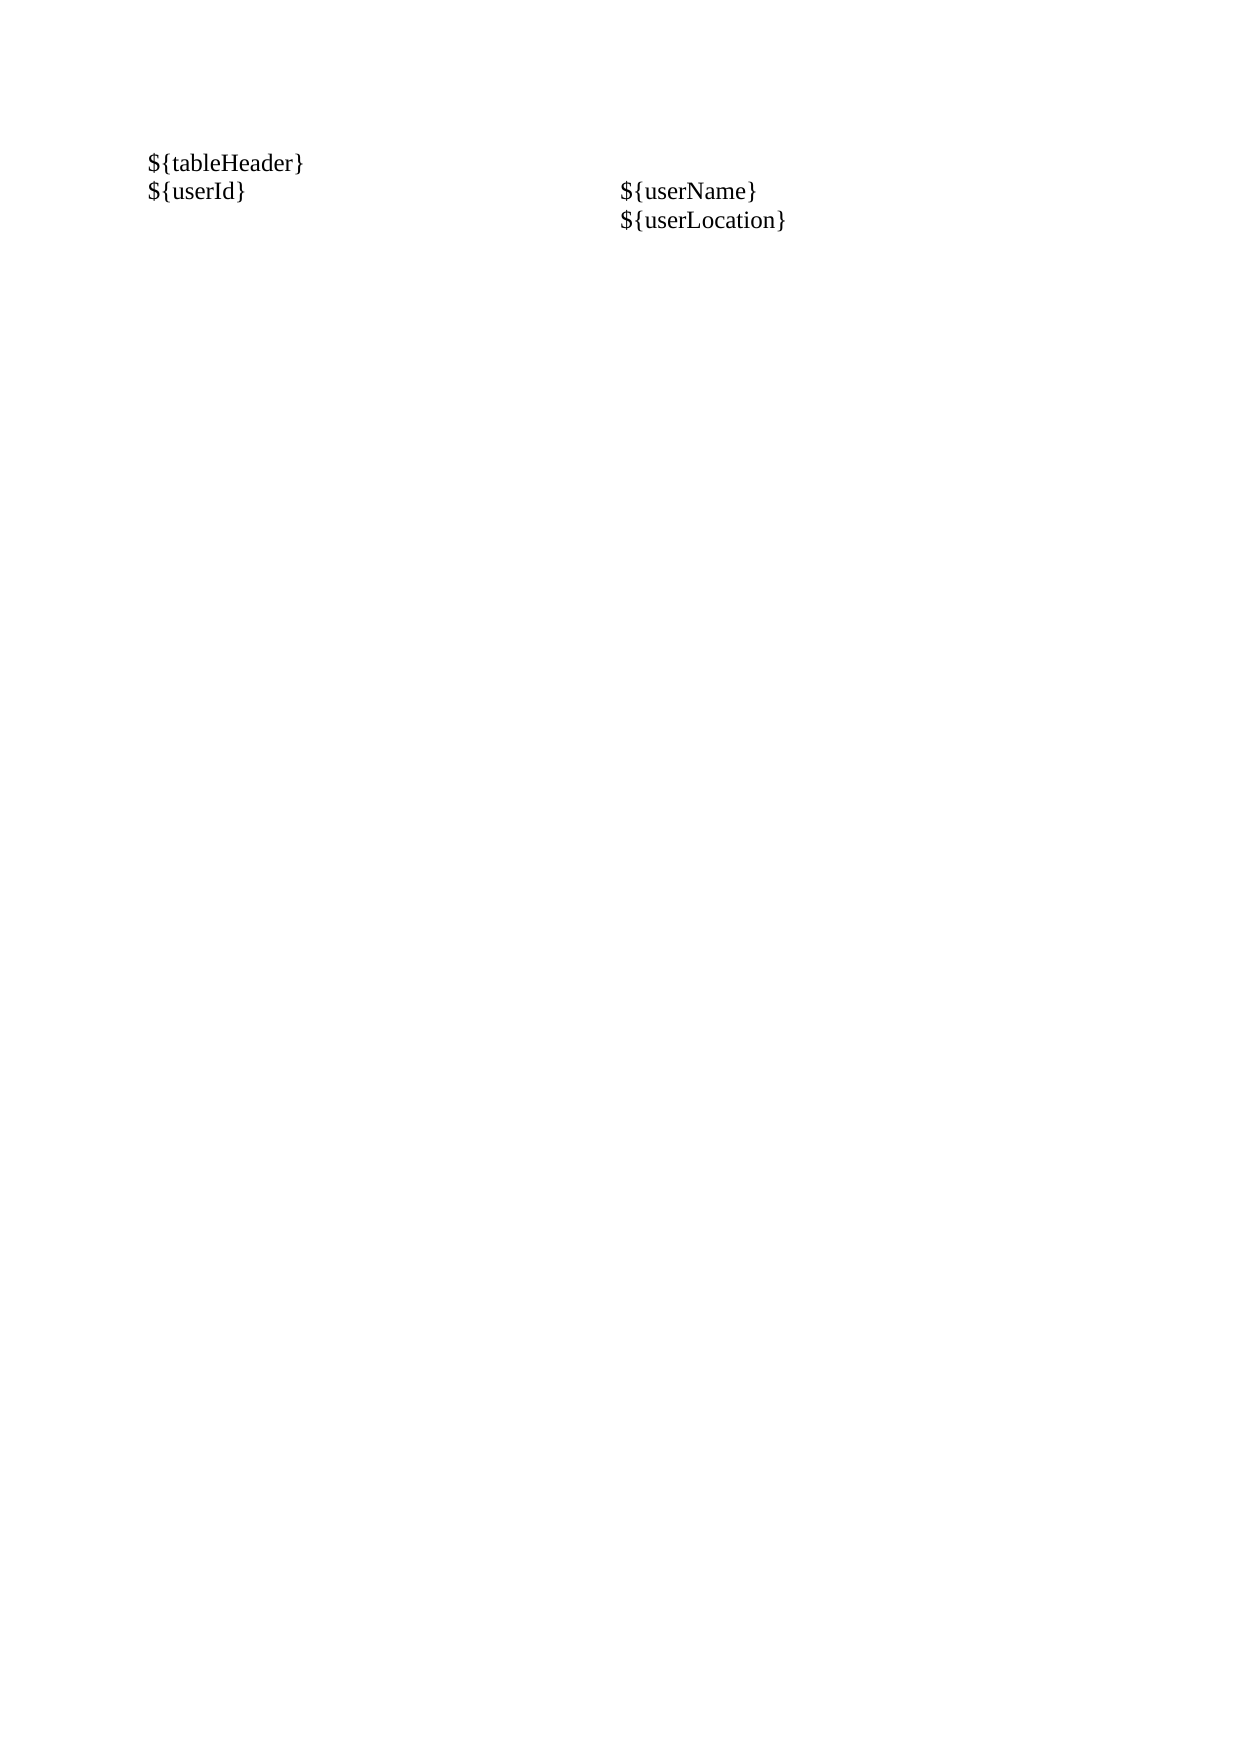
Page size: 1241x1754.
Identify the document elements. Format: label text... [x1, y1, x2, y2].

text ${tableHeader} [148, 148, 1093, 176]
table_header ${userId} [136, 176, 609, 234]
table_header ${userName} [609, 176, 1081, 205]
table_cell ${userLocation} [609, 205, 1081, 234]
